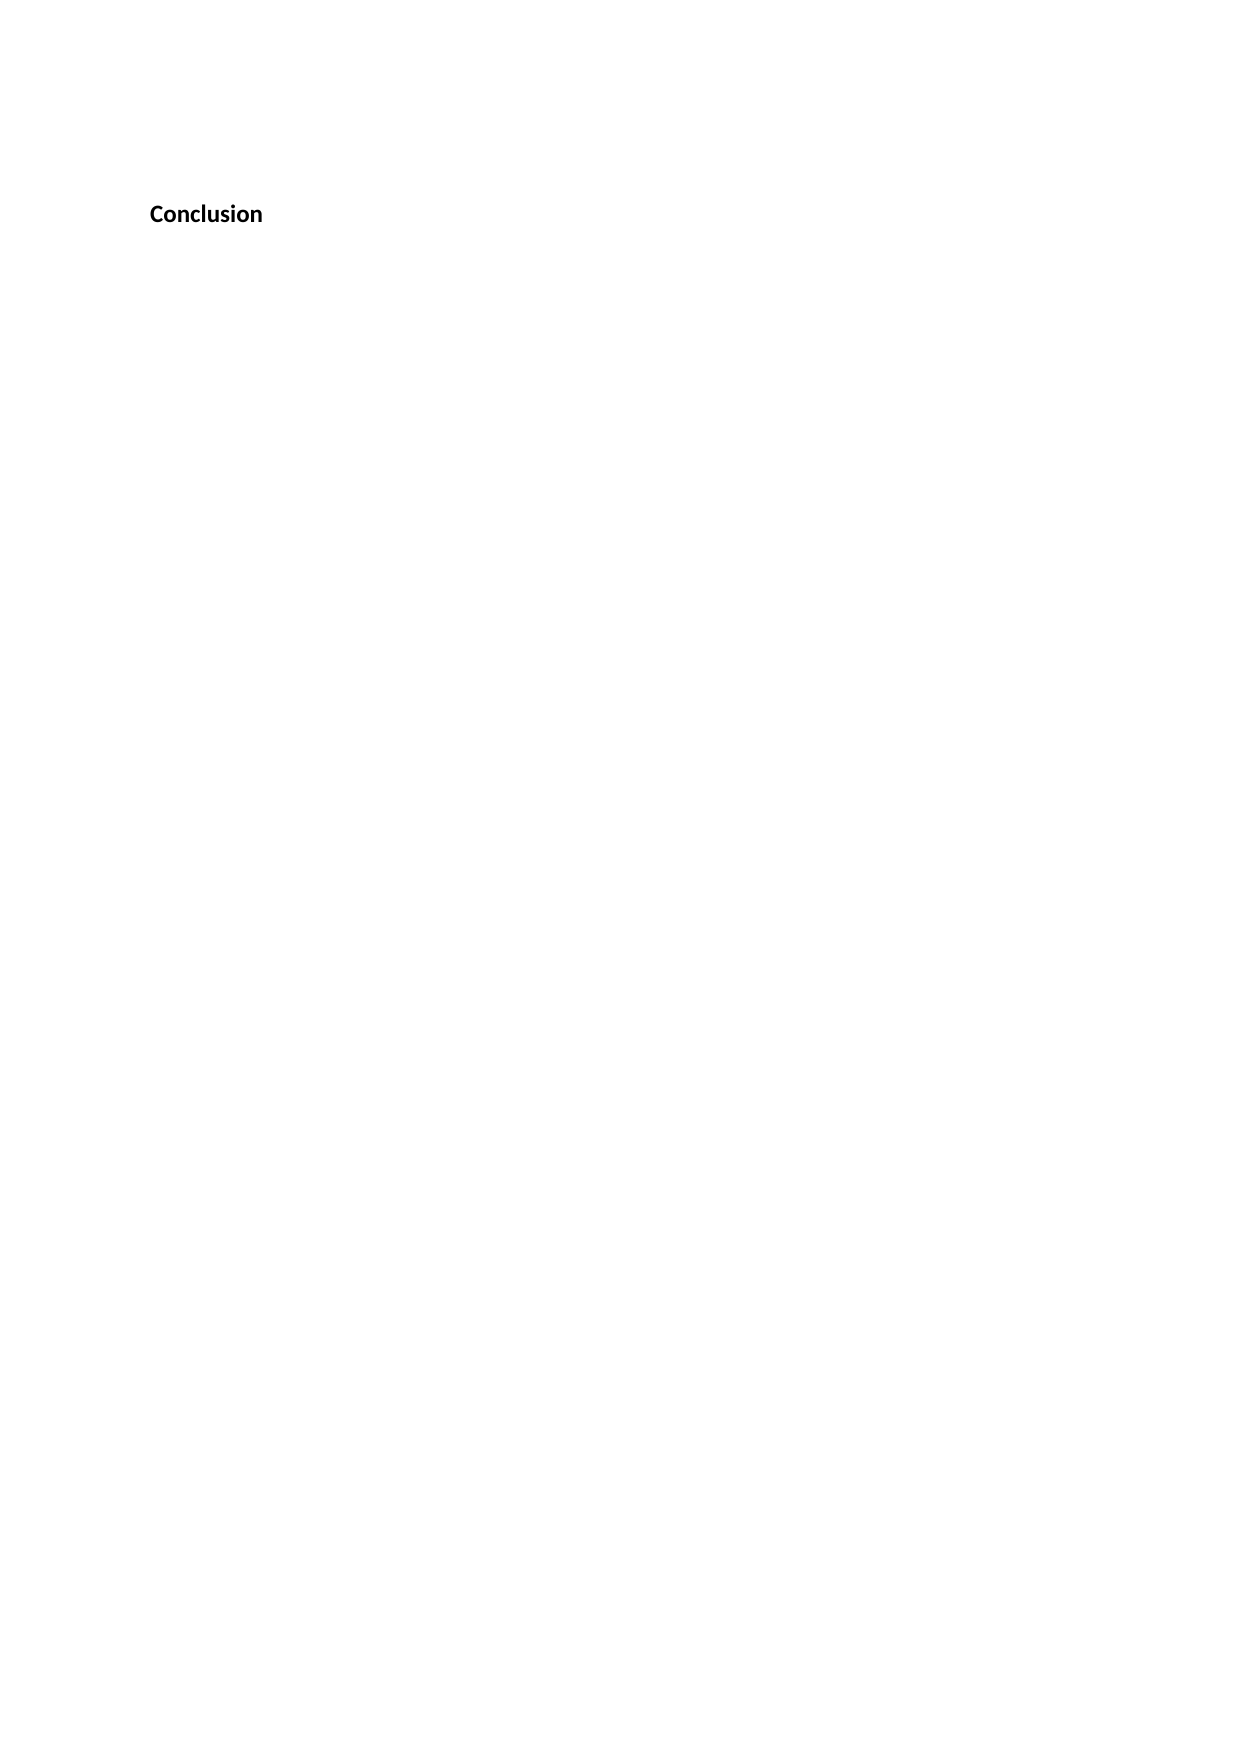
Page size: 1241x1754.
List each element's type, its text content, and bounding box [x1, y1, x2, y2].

table_cell [150, 463, 645, 494]
text ​Conclusion [150, 198, 1090, 229]
table_cell [645, 463, 1138, 494]
table_header [150, 338, 645, 369]
table_cell [645, 401, 1138, 432]
table_cell [1138, 369, 1240, 401]
table_cell [645, 369, 1138, 401]
table_cell [150, 401, 645, 432]
table_cell [150, 369, 645, 401]
table_cell [1138, 401, 1240, 432]
table_cell [645, 432, 1138, 463]
table_cell [150, 432, 645, 463]
table_header [645, 338, 1138, 369]
table_cell [1138, 432, 1240, 463]
table_cell [1138, 463, 1240, 494]
table_header [1138, 338, 1240, 369]
